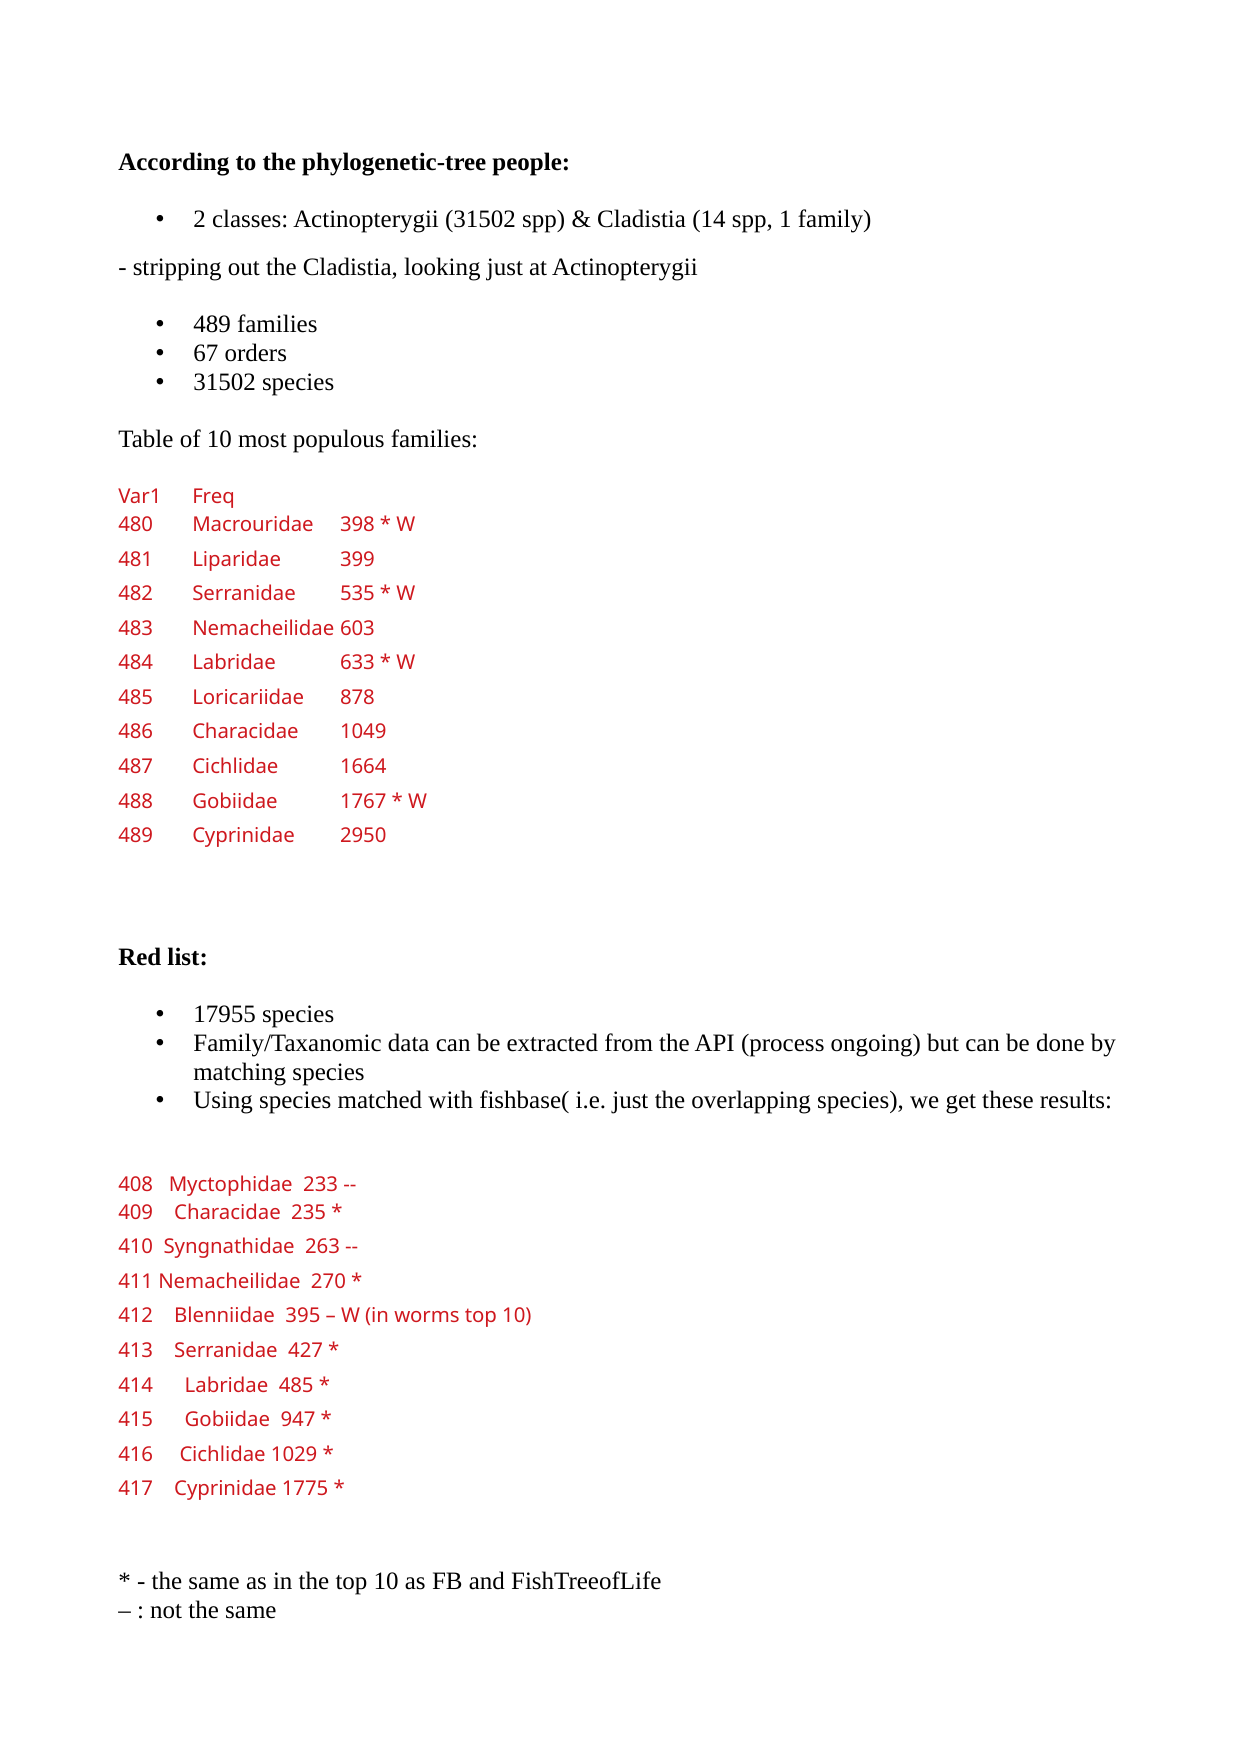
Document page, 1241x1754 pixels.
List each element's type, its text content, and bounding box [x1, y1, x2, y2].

text 486 Characidae 1049 [118, 717, 1122, 745]
list Using species matched with fishbase( i.e. just the overlapping species), we get these results: [156, 1086, 1122, 1114]
text 488 Gobiidae 1767 * W [118, 786, 1122, 814]
text 481 Liparidae 399 [118, 544, 1122, 572]
text 411 Nemacheilidae 270 * [118, 1267, 1122, 1294]
list Family/Taxanomic data can be extracted from the API (process ongoing) but can be done by matching species [156, 1028, 1122, 1086]
text 483 Nemacheilidae 603 [118, 613, 1122, 641]
text 409 Characidae 235 * [118, 1197, 1122, 1225]
text 414 Labridae 485 * [118, 1370, 1122, 1398]
list 31502 species [156, 367, 1122, 396]
text – : not the same [118, 1595, 1122, 1624]
text 413 Serranidae 427 * [118, 1336, 1122, 1363]
list 2 classes: Actinopterygii (31502 spp) & Cladistia (14 spp, 1 family) [156, 204, 1122, 233]
text 408 Myctophidae 233 -- [118, 1170, 1122, 1197]
text 487 Cichlidae 1664 [118, 752, 1122, 779]
text 416 Cichlidae 1029 * [118, 1439, 1122, 1467]
text Table of 10 most populous families: [118, 424, 1122, 453]
text 480 Macrouridae 398 * W [118, 510, 1122, 537]
text According to the phylogenetic-tree people: [118, 147, 1122, 176]
text 412 Blenniidae 395 – W (in worms top 10) [118, 1301, 1122, 1329]
list 489 families [156, 309, 1122, 338]
text Red list: [118, 942, 1122, 971]
text 417 Cyprinidae 1775 * [118, 1474, 1122, 1502]
text 489 Cyprinidae 2950 [118, 821, 1122, 849]
text * - the same as in the top 10 as FB and FishTreeofLife [118, 1566, 1122, 1595]
text Var1 Freq [118, 482, 1122, 510]
text 415 Gobiidae 947 * [118, 1405, 1122, 1433]
text - stripping out the Cladistia, looking just at Actinopterygii [118, 252, 1122, 281]
text 482 Serranidae 535 * W [118, 579, 1122, 607]
list 17955 species [156, 999, 1122, 1028]
text 484 Labridae 633 * W [118, 648, 1122, 676]
text 410 Syngnathidae 263 -- [118, 1232, 1122, 1260]
list 67 orders [156, 338, 1122, 367]
text 485 Loricariidae 878 [118, 683, 1122, 710]
